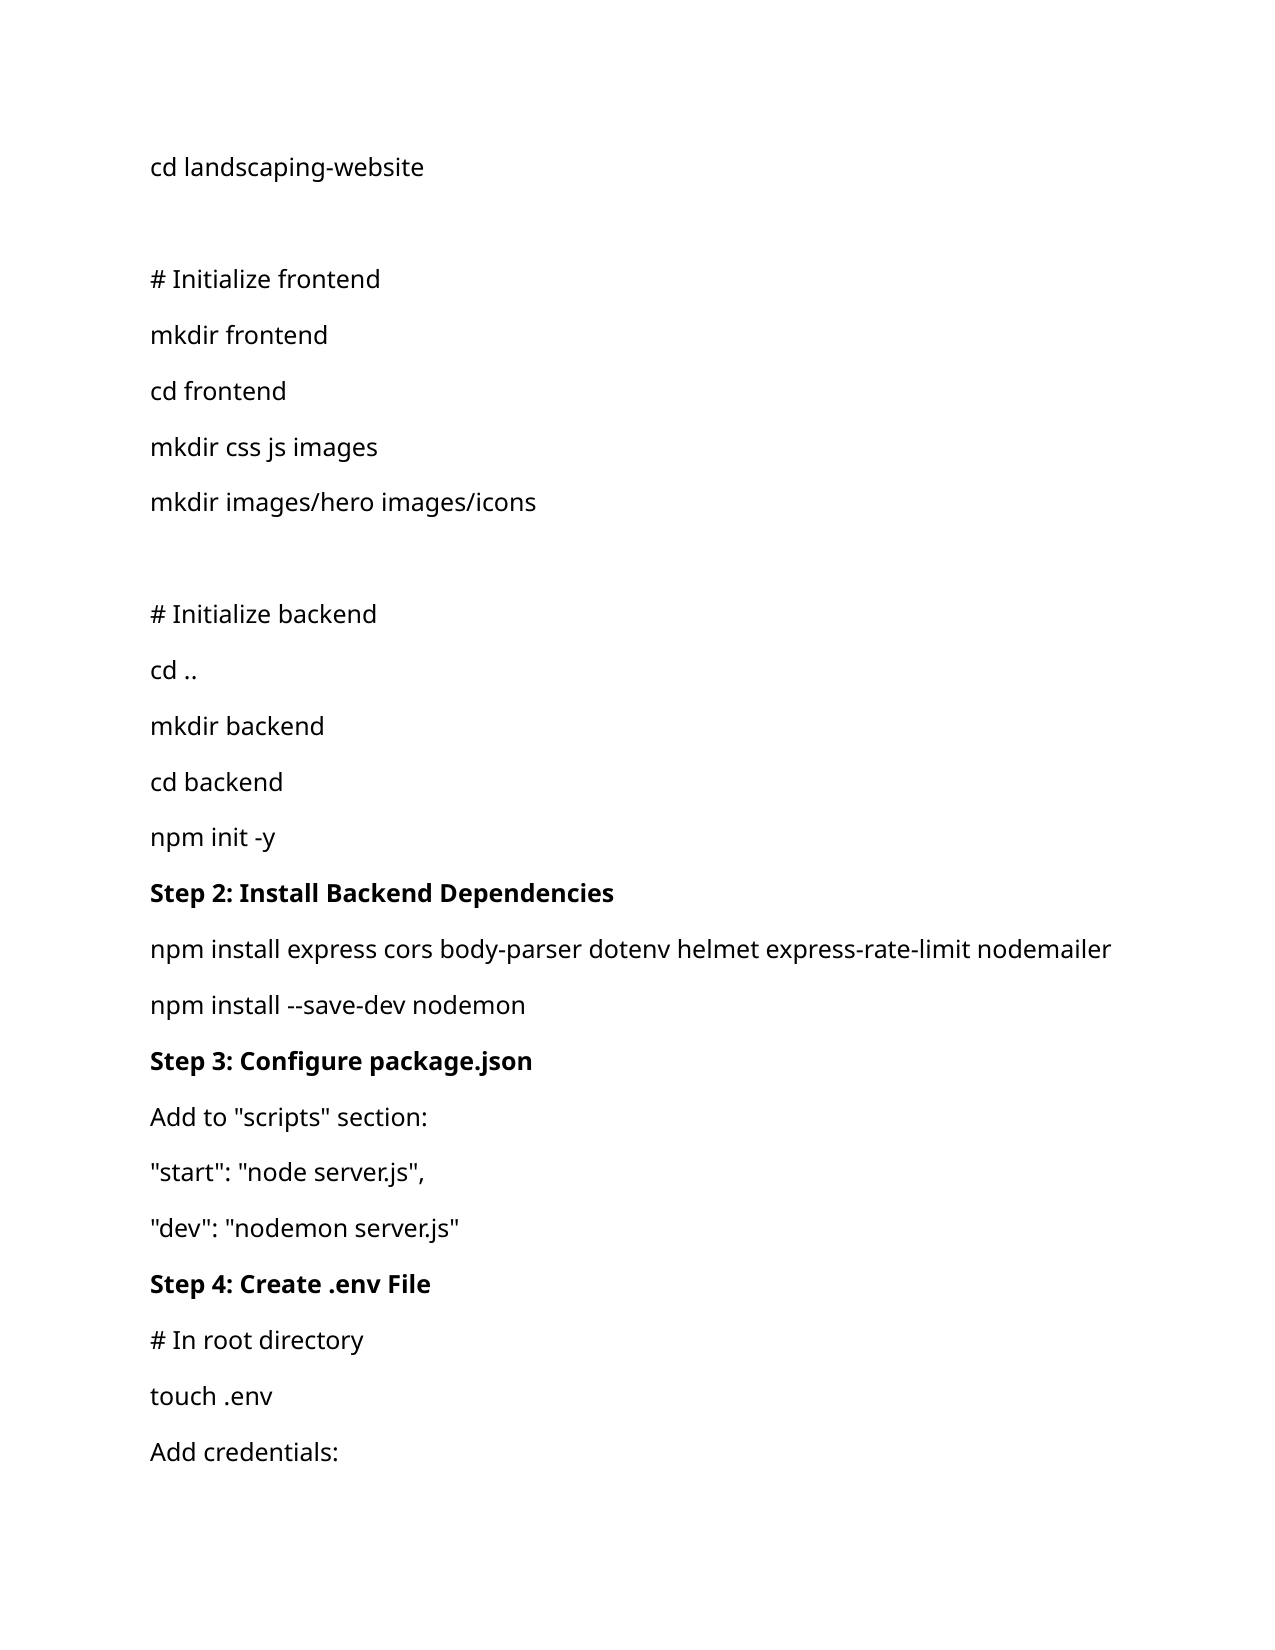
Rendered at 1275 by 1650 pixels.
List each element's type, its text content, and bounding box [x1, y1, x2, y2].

text "start": "node server.js", [150, 1155, 1125, 1189]
text Step 3: Configure package.json [150, 1043, 1125, 1077]
text Step 2: Install Backend Dependencies [150, 876, 1125, 910]
text # Initialize frontend [150, 262, 1125, 296]
text cd .. [150, 652, 1125, 687]
text npm install express cors body-parser dotenv helmet express-rate-limit nodemailer [150, 932, 1125, 966]
text touch .env [150, 1378, 1125, 1412]
text Add credentials: [150, 1434, 1125, 1468]
text Step 4: Create .env File [150, 1267, 1125, 1301]
text npm init -y [150, 820, 1125, 854]
text mkdir css js images [150, 429, 1125, 463]
text cd frontend [150, 373, 1125, 407]
text "dev": "nodemon server.js" [150, 1211, 1125, 1245]
text mkdir images/hero images/icons [150, 485, 1125, 519]
text cd backend [150, 764, 1125, 798]
text cd landscaping-website [150, 150, 1125, 184]
text mkdir backend [150, 708, 1125, 742]
text # Initialize backend [150, 597, 1125, 631]
text npm install --save-dev nodemon [150, 987, 1125, 1022]
text # In root directory [150, 1322, 1125, 1357]
text Add to "scripts" section: [150, 1099, 1125, 1133]
text mkdir frontend [150, 317, 1125, 352]
